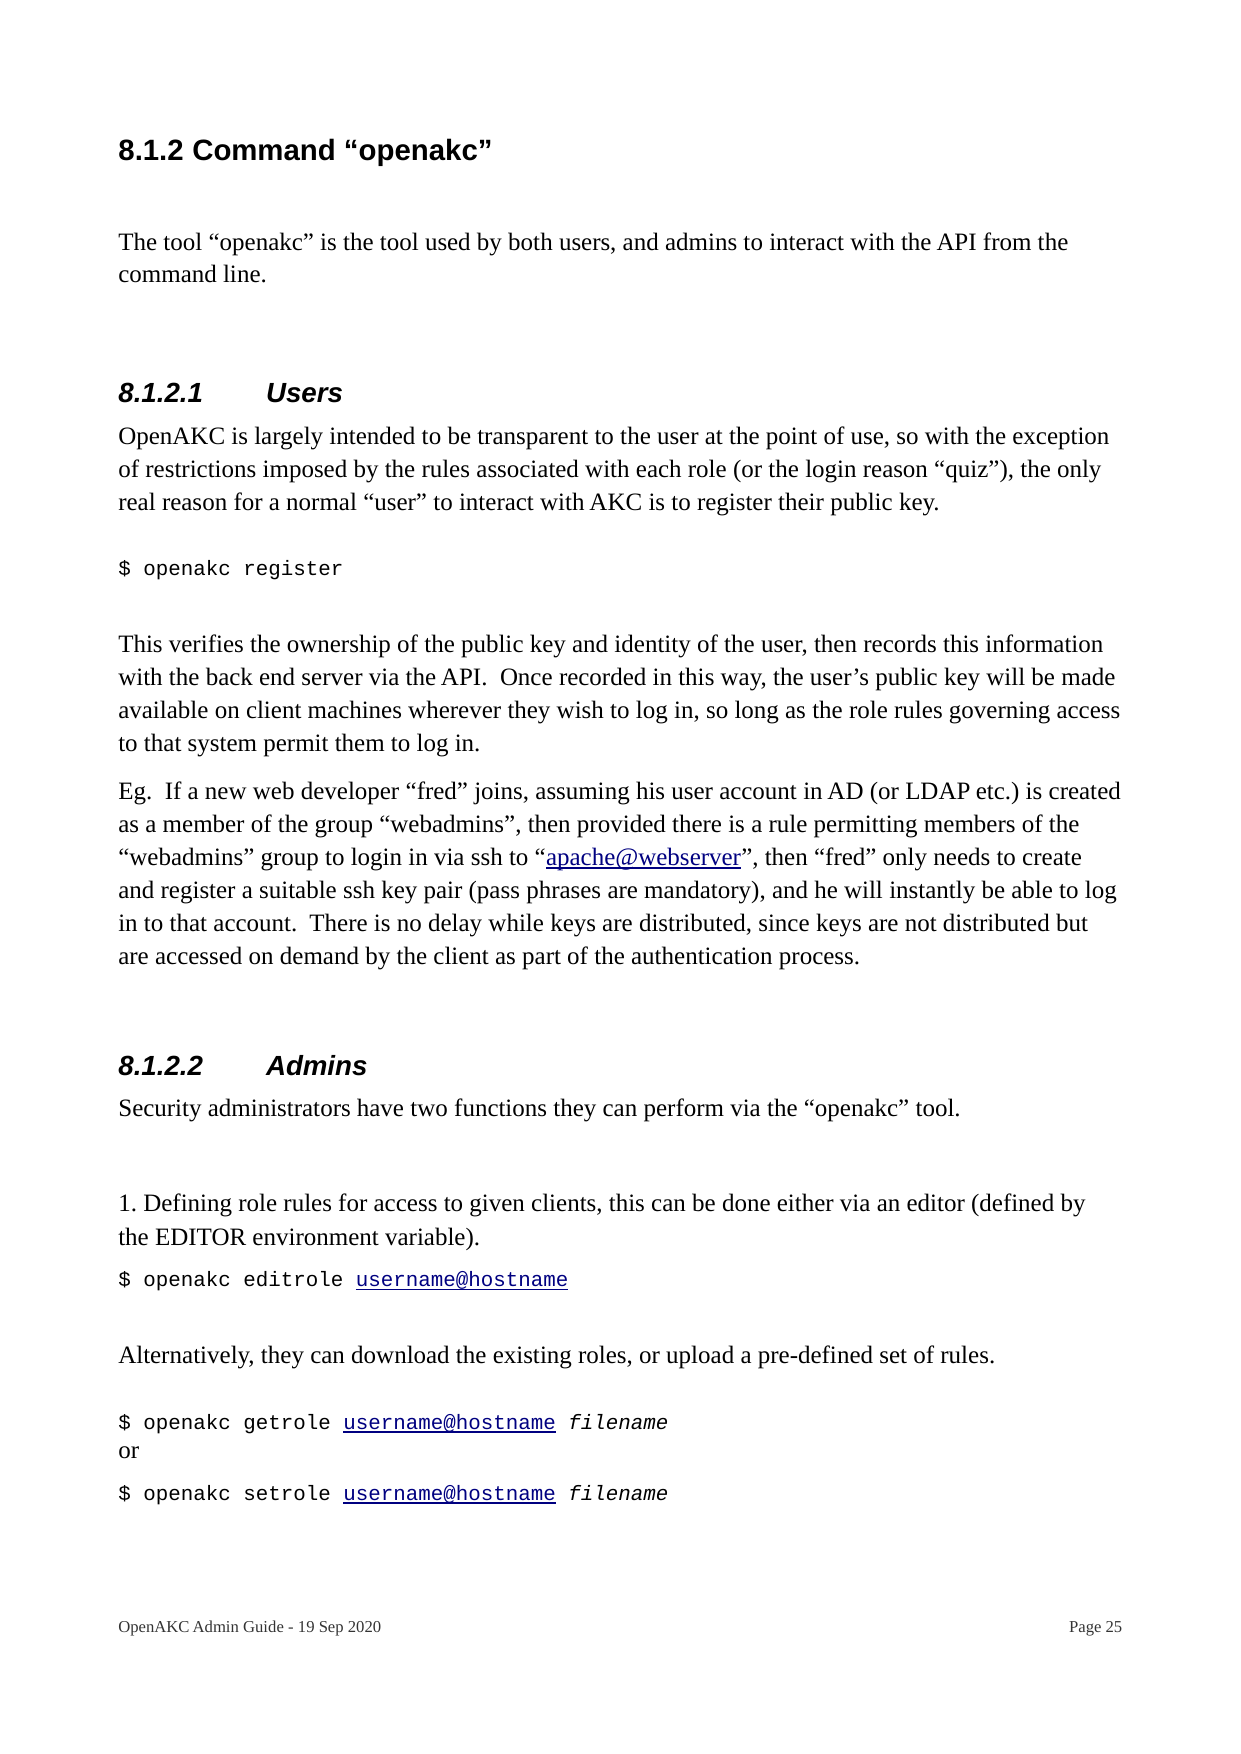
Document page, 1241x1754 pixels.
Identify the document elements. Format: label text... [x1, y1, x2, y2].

text $ openakc register [118, 558, 1122, 582]
subtitle 8.1.2 Command “openakc” [118, 133, 1122, 166]
text $ openakc setrole username@hostname filename [118, 1483, 1122, 1507]
text Alternatively, they can download the existing roles, or upload a pre-defined set of rules. [118, 1340, 1122, 1369]
text The tool “openakc” is the tool used by both users, and admins to interact with the API from the command line. [118, 227, 1122, 288]
text $ openakc editrole username@hostname [118, 1269, 1122, 1293]
text 1. Defining role rules for access to given clients, this can be done either via an editor (defined by the EDITOR environment variable). [118, 1188, 1122, 1250]
subtitle 8.1.2.2 Admins [118, 1049, 1122, 1081]
text OpenAKC is largely intended to be transparent to the user at the point of use, so with the exception of restrictions imposed by the rules associated with each role (or the login reason “quiz”), the only real reason for a normal “user” to interact with AKC is to register their public key. [118, 421, 1122, 516]
text This verifies the ownership of the public key and identity of the user, then records this information with the back end server via the API. Once recorded in this way, the user’s public key will be made available on client machines wherever they wish to log in, so long as the role rules governing access to that system permit them to log in. [118, 629, 1122, 757]
text Security administrators have two functions they can perform via the “openakc” tool. [118, 1093, 1122, 1122]
subtitle 8.1.2.1 Users [118, 377, 1122, 408]
text or [118, 1435, 1122, 1464]
text Eg. If a new web developer “fred” joins, assuming his user account in AD (or LDAP etc.) is created as a member of the group “webadmins”, then provided there is a rule permitting members of the “webadmins” group to login in via ssh to “apache@webserver”, then “fred” only needs to create and register a suitable ssh key pair (pass phrases are mandatory), and he will instantly be able to log in to that account. There is no delay while keys are distributed, since keys are not distributed but are accessed on demand by the client as part of the authentication process. [118, 776, 1122, 970]
text $ openakc getrole username@hostname filename [118, 1412, 1122, 1435]
